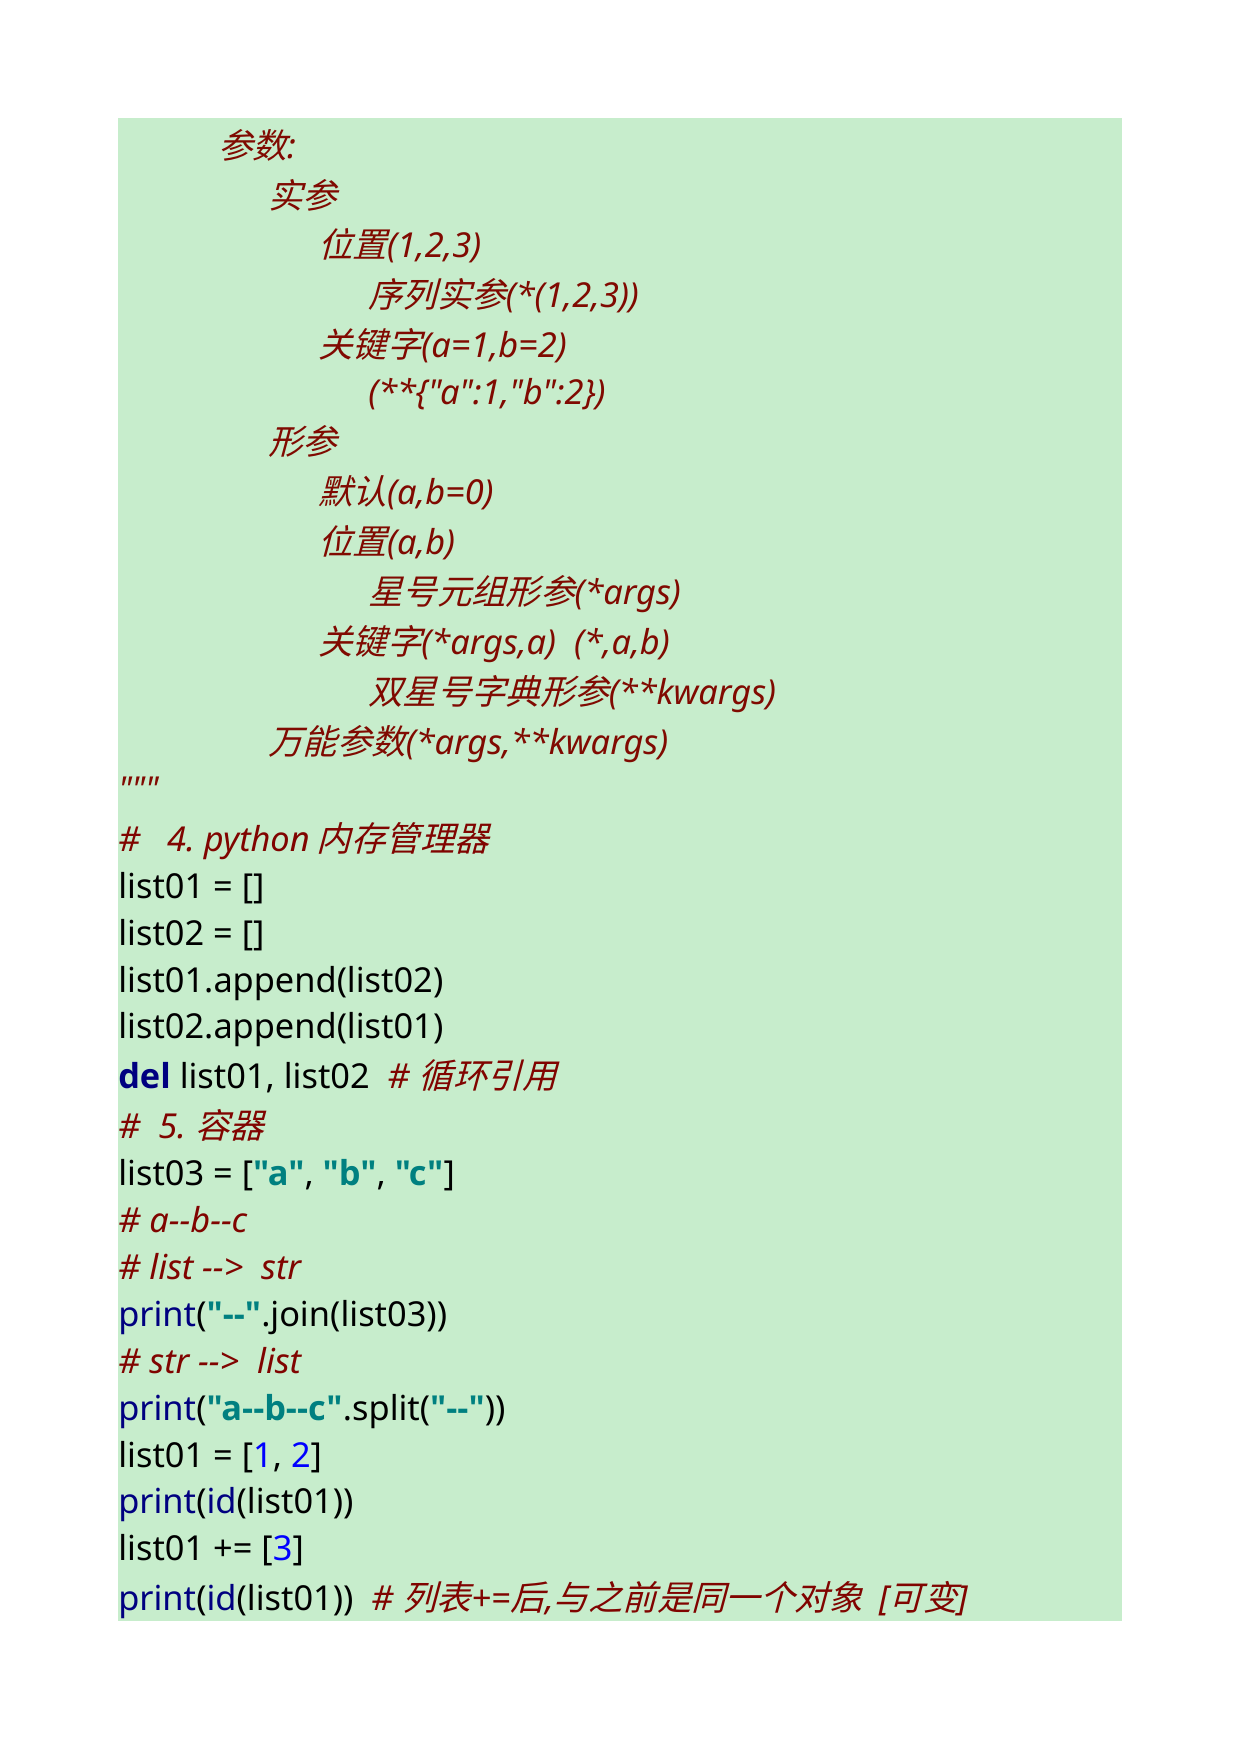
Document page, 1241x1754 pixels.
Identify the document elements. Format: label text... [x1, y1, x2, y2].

text 双星号字典形参(**kwargs) [118, 664, 1122, 714]
text 形参 [118, 415, 1122, 464]
text list01.append(list02) [118, 955, 1122, 1002]
text 参数: [118, 118, 1122, 168]
text list01 = [1, 2] [118, 1430, 1122, 1477]
text print(id(list01)) # 列表+=后,与之前是同一个对象 [可变] [118, 1571, 1122, 1621]
text 星号元组形参(*args) [118, 564, 1122, 614]
text """ [118, 764, 1122, 811]
text 实参 [118, 168, 1122, 218]
text # list --> str [118, 1243, 1122, 1289]
text # str --> list [118, 1336, 1122, 1383]
text 位置(a,b) [118, 514, 1122, 564]
text # a--b--c [118, 1196, 1122, 1243]
text 位置(1,2,3) [118, 218, 1122, 268]
text del list01, list02 # 循环引用 [118, 1049, 1122, 1099]
text print("--".join(list03)) [118, 1289, 1122, 1336]
text # 4. python内存管理器 [118, 811, 1122, 861]
text list03 = ["a", "b", "c"] [118, 1149, 1122, 1196]
text (**{"a":1,"b":2}) [118, 368, 1122, 415]
text list01 += [3] [118, 1524, 1122, 1571]
text 默认(a,b=0) [118, 464, 1122, 514]
text print("a--b--c".split("--")) [118, 1383, 1122, 1430]
text 关键字(a=1,b=2) [118, 318, 1122, 368]
text list01 = [] [118, 861, 1122, 908]
text print(id(list01)) [118, 1477, 1122, 1524]
text # 5. 容器 [118, 1099, 1122, 1149]
text 序列实参(*(1,2,3)) [118, 268, 1122, 318]
text 关键字(*args,a) (*,a,b) [118, 614, 1122, 664]
text list02.append(list01) [118, 1002, 1122, 1049]
text 万能参数(*args,**kwargs) [118, 714, 1122, 764]
text list02 = [] [118, 908, 1122, 955]
